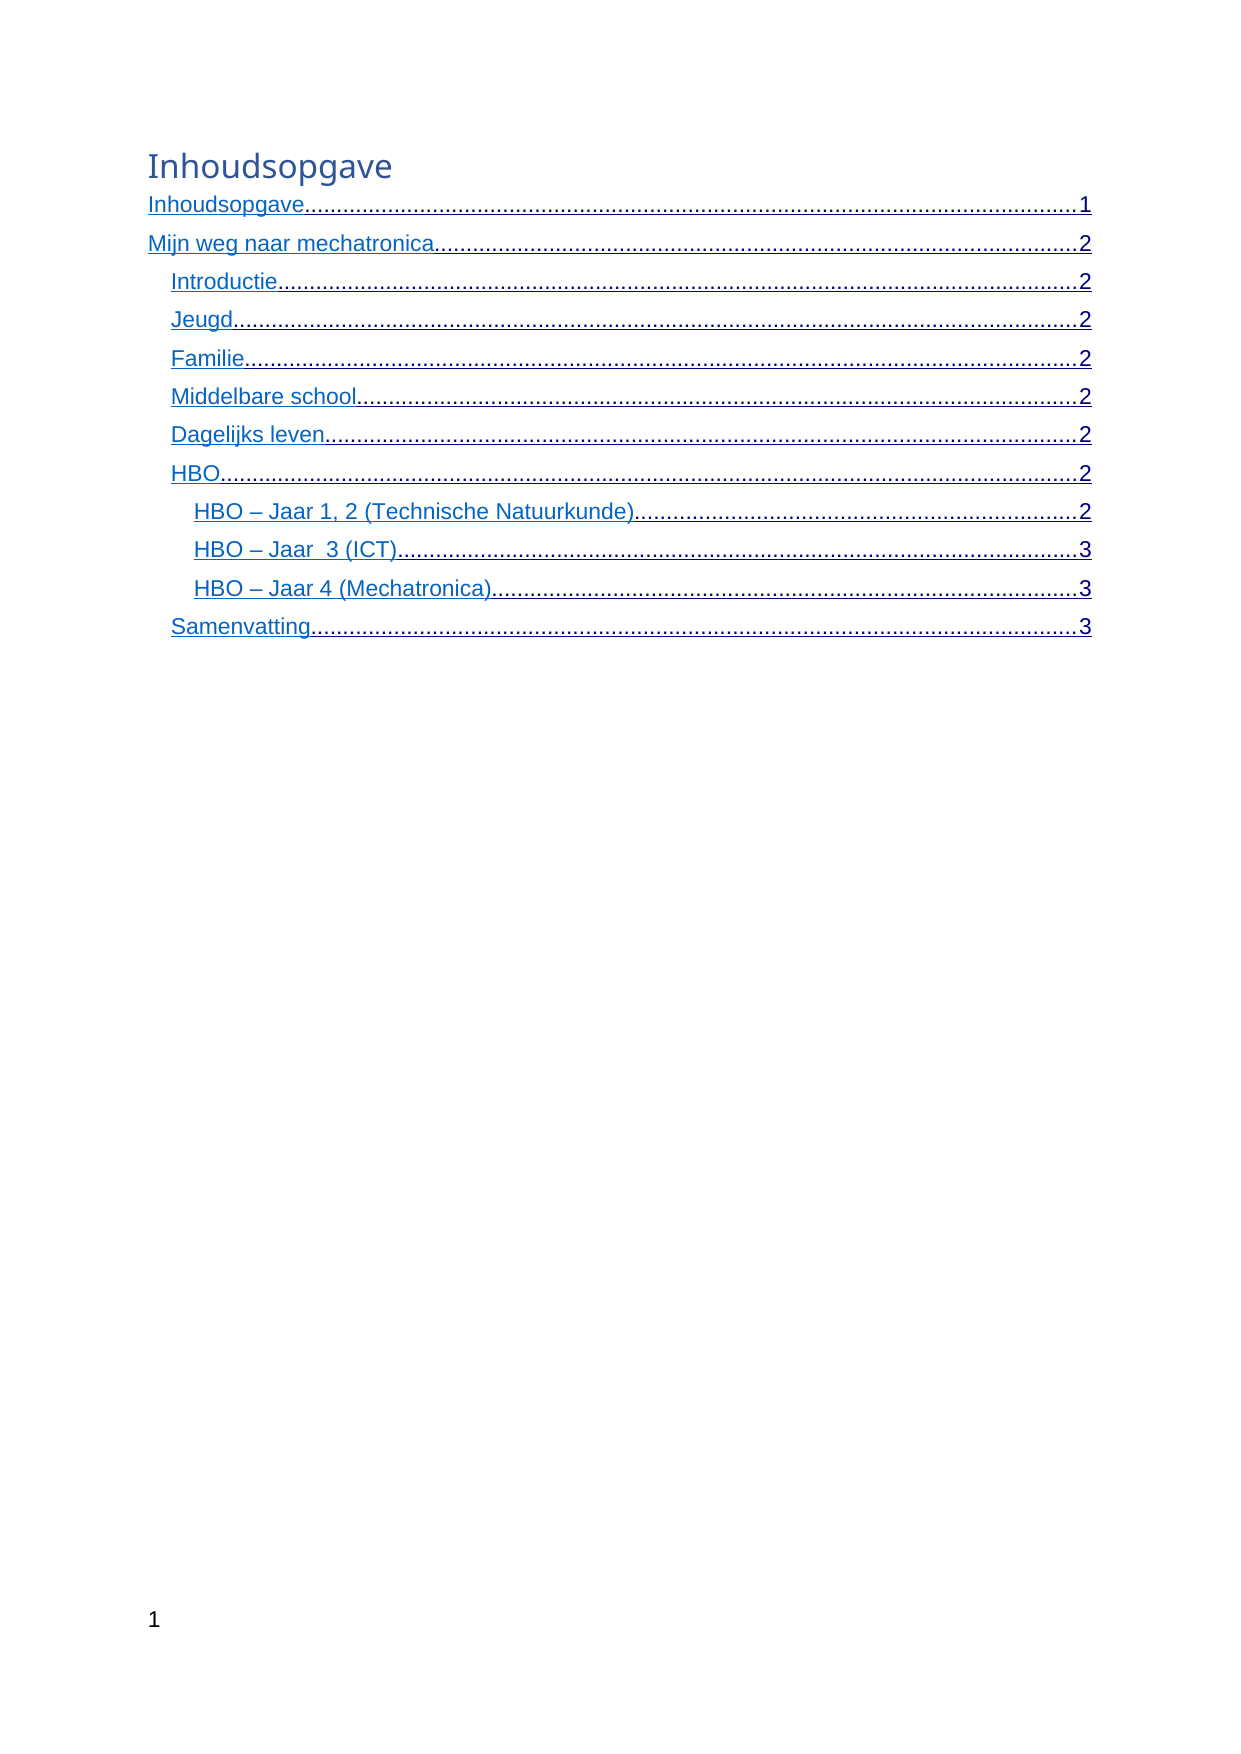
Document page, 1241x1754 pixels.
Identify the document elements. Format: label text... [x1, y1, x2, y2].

text Jeugd 2 [171, 306, 1093, 333]
text Inhoudsopgave 1 [148, 191, 1093, 218]
text Samenvatting 3 [171, 613, 1093, 639]
text HBO – Jaar 3 (ICT) 3 [193, 536, 1093, 563]
text Middelbare school 2 [171, 383, 1093, 409]
text HBO – Jaar 1, 2 (Technische Natuurkunde) 2 [193, 498, 1093, 524]
text Dagelijks leven 2 [171, 421, 1093, 448]
text HBO – Jaar 4 (Mechatronica) 3 [193, 575, 1093, 601]
subtitle Inhoudsopgave [148, 143, 1093, 189]
text HBO 2 [171, 460, 1093, 486]
text Familie 2 [171, 345, 1093, 371]
text Mijn weg naar mechatronica 2 [148, 230, 1093, 256]
text Introductie 2 [171, 268, 1093, 294]
